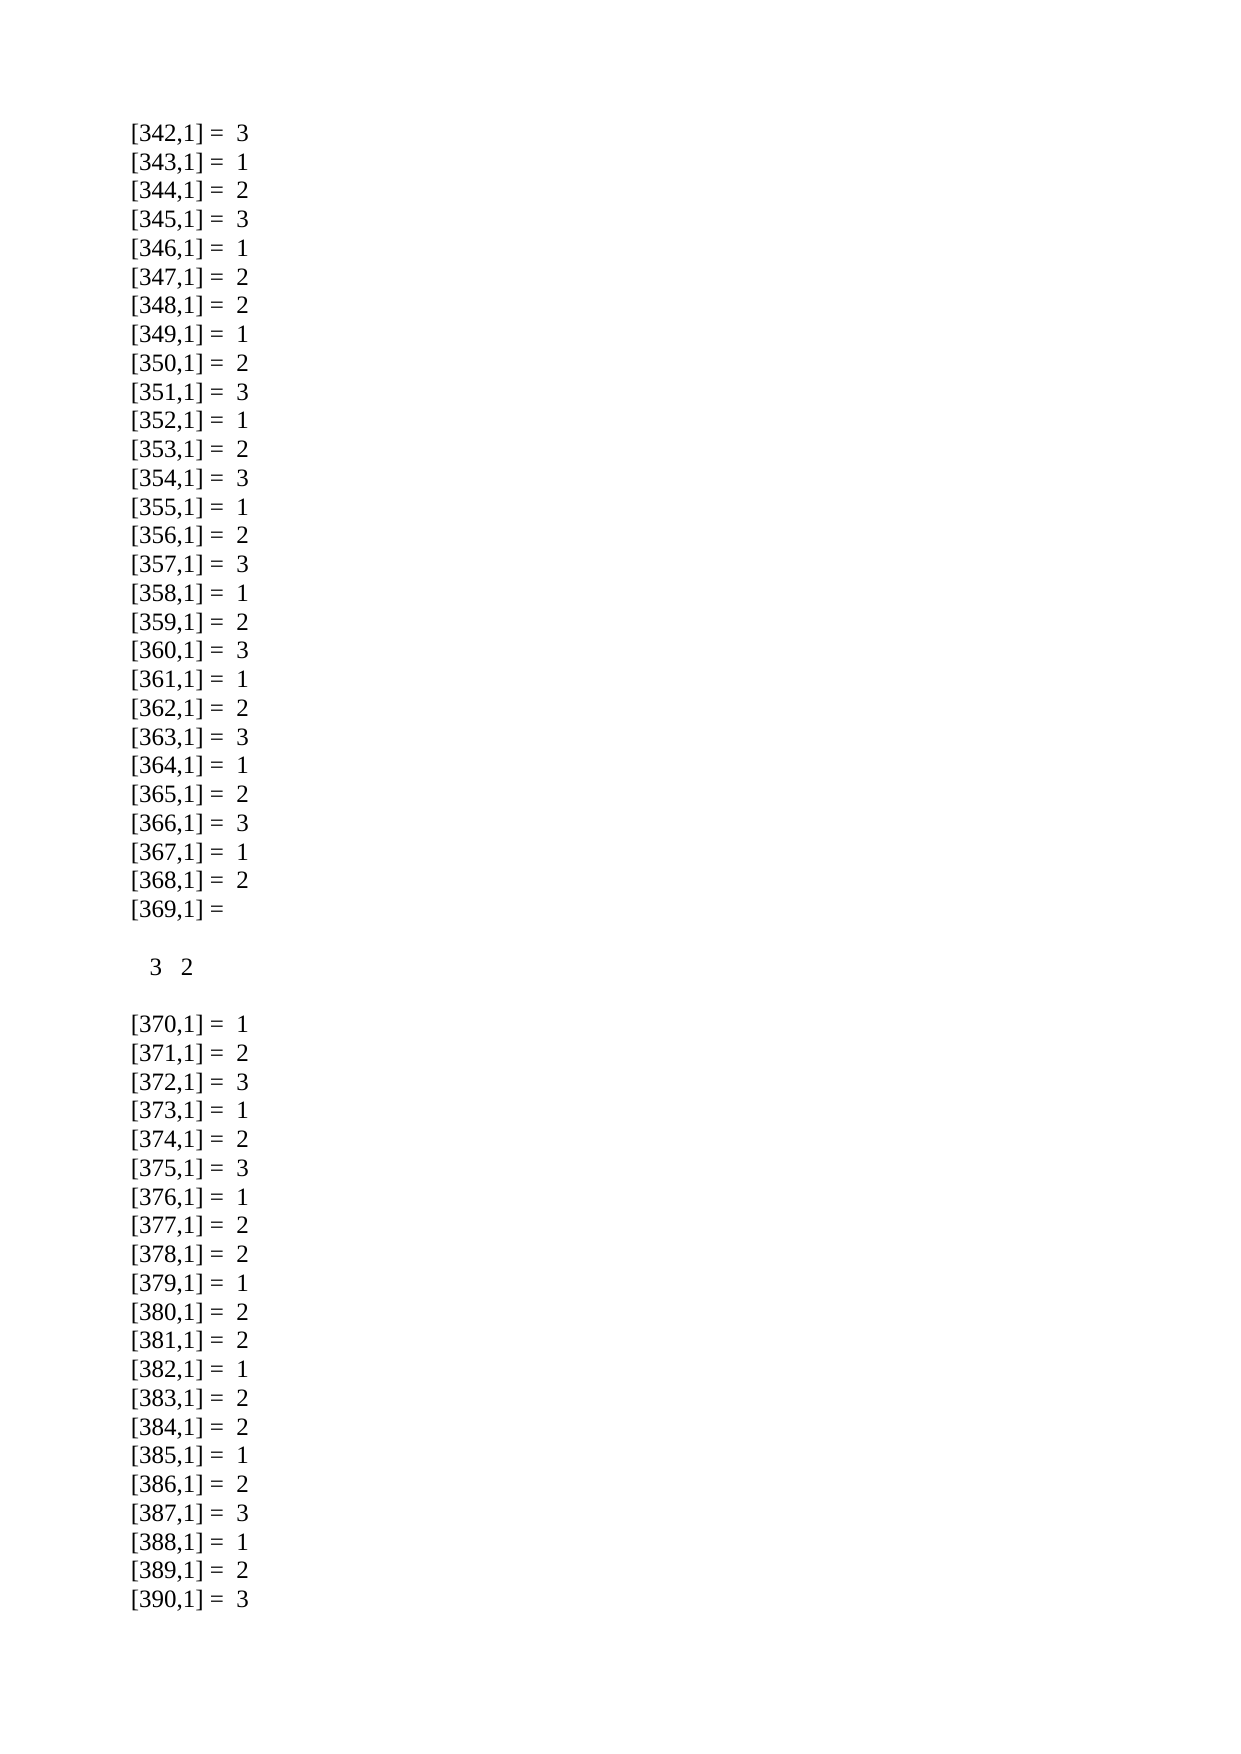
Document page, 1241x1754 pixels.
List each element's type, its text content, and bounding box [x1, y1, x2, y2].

text [359,1] = 2 [118, 607, 1122, 636]
text [385,1] = 1 [118, 1441, 1122, 1469]
text [358,1] = 1 [118, 578, 1122, 607]
text [355,1] = 1 [118, 492, 1122, 521]
text [354,1] = 3 [118, 463, 1122, 492]
text [372,1] = 3 [118, 1067, 1122, 1096]
text [381,1] = 2 [118, 1326, 1122, 1354]
text [376,1] = 1 [118, 1182, 1122, 1211]
text [344,1] = 2 [118, 176, 1122, 204]
text [371,1] = 2 [118, 1038, 1122, 1067]
text [369,1] = [118, 894, 1122, 923]
text [360,1] = 3 [118, 636, 1122, 664]
text [379,1] = 1 [118, 1268, 1122, 1297]
text [386,1] = 2 [118, 1469, 1122, 1498]
text [362,1] = 2 [118, 693, 1122, 722]
text [377,1] = 2 [118, 1211, 1122, 1239]
text [347,1] = 2 [118, 262, 1122, 291]
text [351,1] = 3 [118, 377, 1122, 406]
text [345,1] = 3 [118, 204, 1122, 233]
text [348,1] = 2 [118, 291, 1122, 319]
text [390,1] = 3 [118, 1584, 1122, 1613]
text [342,1] = 3 [118, 118, 1122, 147]
text [364,1] = 1 [118, 751, 1122, 779]
text [350,1] = 2 [118, 348, 1122, 377]
text [365,1] = 2 [118, 779, 1122, 808]
text [370,1] = 1 [118, 1009, 1122, 1038]
text [357,1] = 3 [118, 549, 1122, 578]
text [352,1] = 1 [118, 406, 1122, 434]
text [349,1] = 1 [118, 319, 1122, 348]
text [378,1] = 2 [118, 1239, 1122, 1268]
text [389,1] = 2 [118, 1556, 1122, 1584]
text 3 2 [118, 952, 1122, 981]
text [374,1] = 2 [118, 1124, 1122, 1153]
text [384,1] = 2 [118, 1412, 1122, 1441]
text [388,1] = 1 [118, 1527, 1122, 1556]
text [363,1] = 3 [118, 722, 1122, 751]
text [356,1] = 2 [118, 521, 1122, 549]
text [387,1] = 3 [118, 1498, 1122, 1527]
text [368,1] = 2 [118, 866, 1122, 894]
text [380,1] = 2 [118, 1297, 1122, 1326]
text [353,1] = 2 [118, 434, 1122, 463]
text [382,1] = 1 [118, 1354, 1122, 1383]
text [375,1] = 3 [118, 1153, 1122, 1182]
text [361,1] = 1 [118, 664, 1122, 693]
text [367,1] = 1 [118, 837, 1122, 866]
text [383,1] = 2 [118, 1383, 1122, 1412]
text [373,1] = 1 [118, 1096, 1122, 1124]
text [366,1] = 3 [118, 808, 1122, 837]
text [343,1] = 1 [118, 147, 1122, 176]
text [346,1] = 1 [118, 233, 1122, 262]
